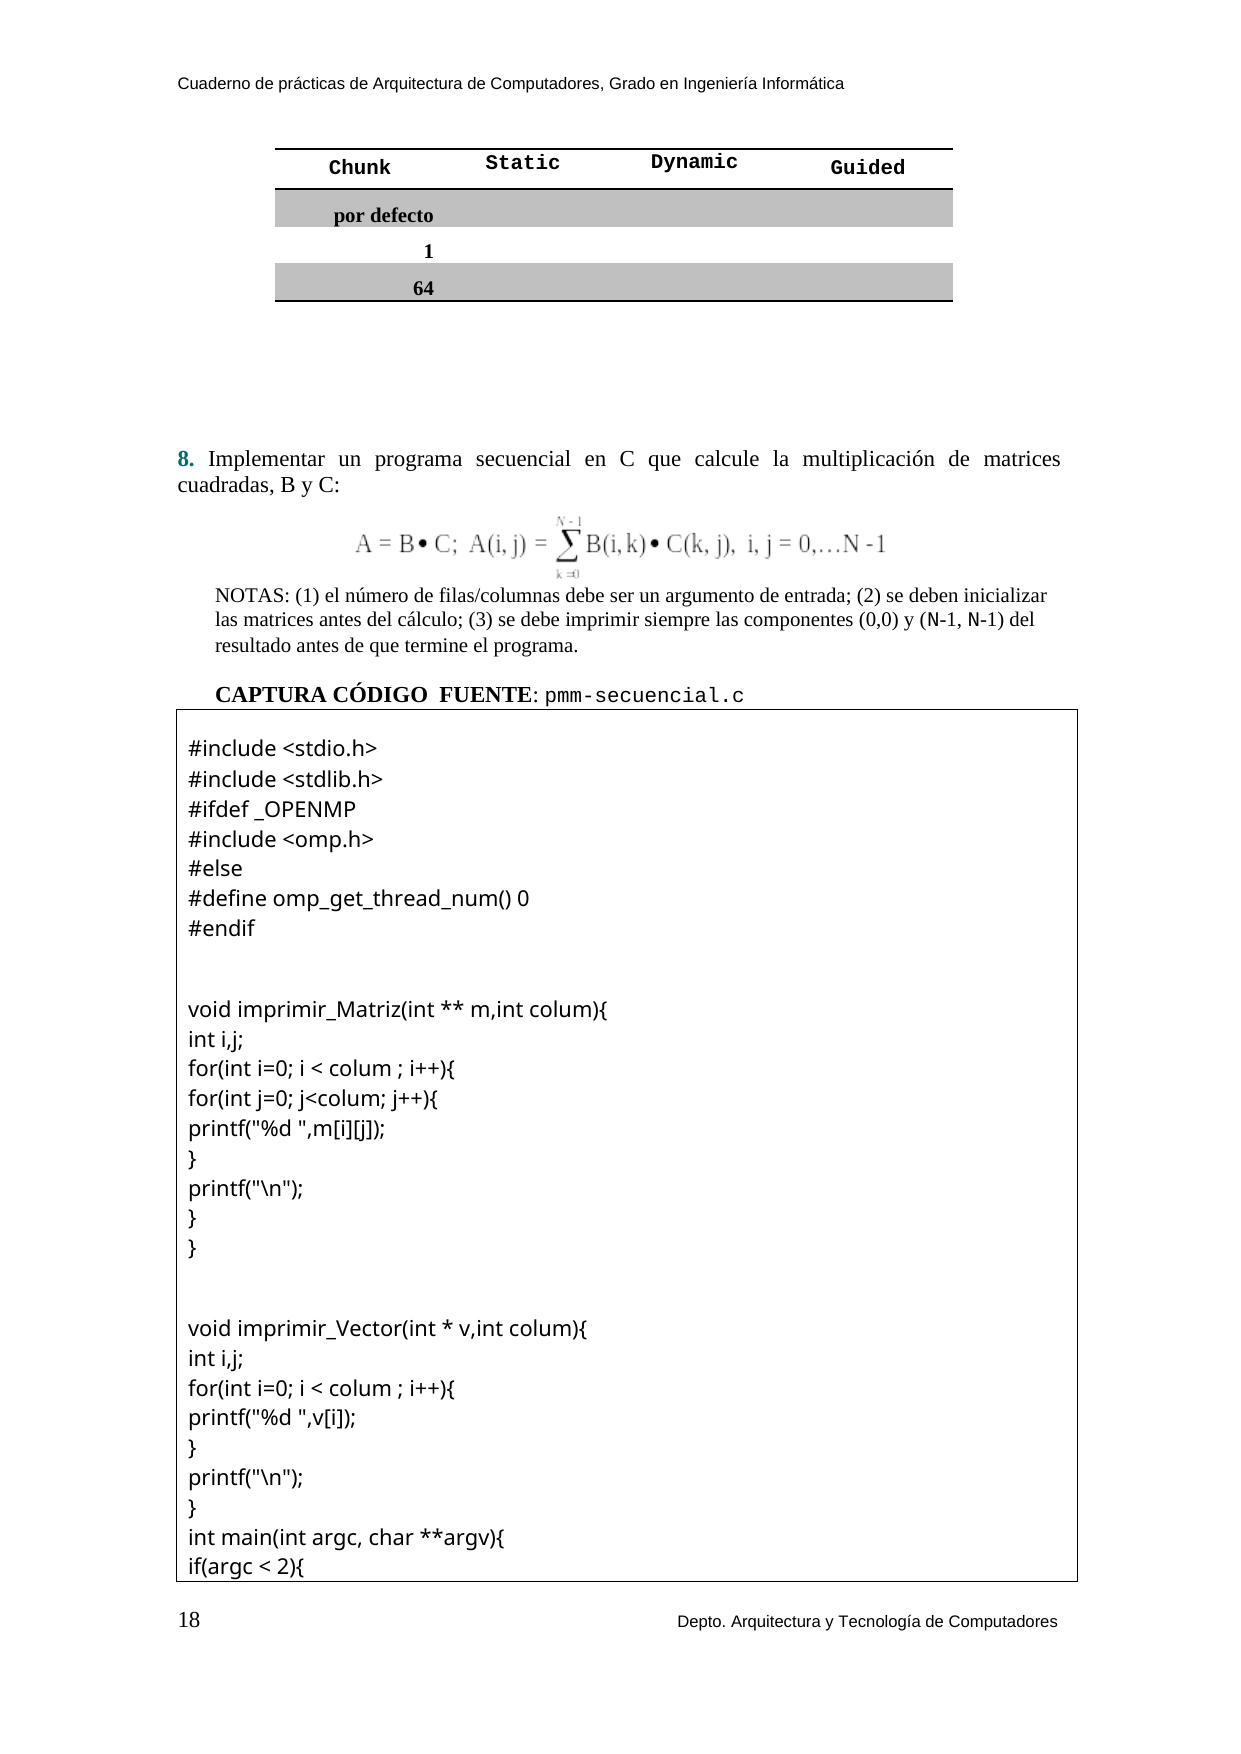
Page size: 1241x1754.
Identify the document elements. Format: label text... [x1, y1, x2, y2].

table_header Guided [783, 150, 953, 188]
table_cell 1 [275, 227, 445, 263]
table_cell [606, 227, 783, 263]
list 8. Implementar un programa secuencial en C que calcule la multiplicación de matrices cuadradas, B y C: [177, 445, 1063, 498]
table_cell [445, 190, 606, 227]
table_cell [606, 263, 783, 300]
table_cell 64 [275, 263, 445, 300]
table_header Static [445, 150, 606, 188]
table_header Dynamic [606, 150, 783, 188]
table_cell [783, 227, 953, 263]
text CAPTURA CÓDIGO FUENTE: pmm-secuencial.c [215, 681, 1063, 709]
table_header [953, 148, 1034, 302]
table_header #include <stdio.h> #include <stdlib.h> #ifdef _OPENMP #include <omp.h> #else #define omp_get_thread_num() 0 #endif void imprimir_Matriz(int ** m,int colum){ int i,j; for(int i=0; i < colum ; i++){ for(int j=0; j<colum; j++){ printf("%d ",m[i][j]); } printf("\n"); } } void imprimir_Vector(int * v,int colum){ int i,j; for(int i=0; i < colum ; i++){ printf("%d ",v[i]); } printf("\n"); } int main(int argc, char **argv){ if(argc < 2){ [177, 710, 1077, 1581]
text NOTAS: (1) el número de filas/columnas debe ser un argumento de entrada; (2) se deben inicializar las matrices antes del cálculo; (3) se debe imprimir siempre las componentes (0,0) y (N-1, N-1) del resultado antes de que termine el programa. [215, 583, 1063, 657]
table_cell por defecto [275, 190, 445, 227]
table_cell [445, 227, 606, 263]
table_header Chunk [275, 150, 445, 188]
table_cell [783, 190, 953, 227]
table_cell [606, 190, 783, 227]
table_cell [783, 263, 953, 300]
table_header [177, 148, 275, 302]
table_cell [445, 263, 606, 300]
